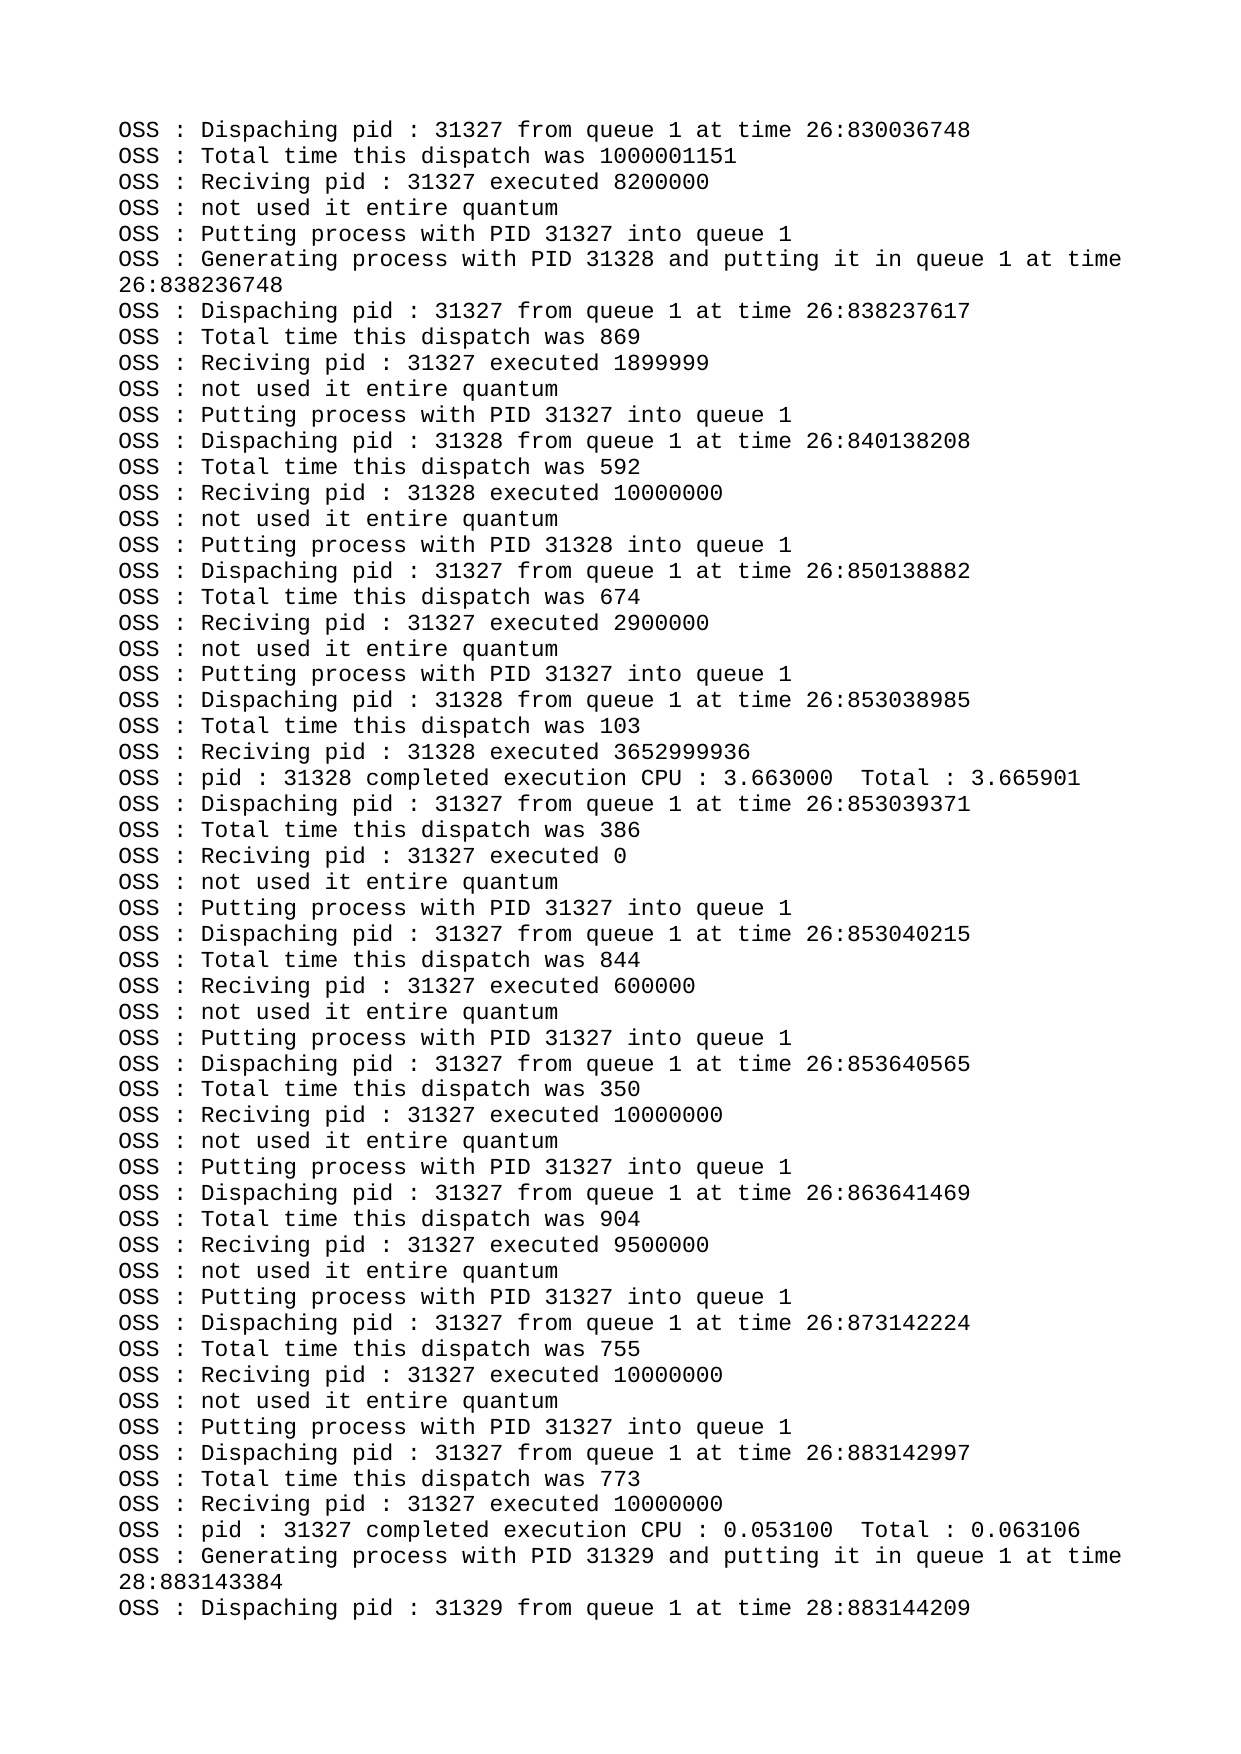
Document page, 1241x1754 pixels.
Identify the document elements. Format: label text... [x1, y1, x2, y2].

text OSS : Reciving pid : 31328 executed 10000000 [118, 481, 1122, 507]
text OSS : not used it entire quantum [118, 870, 1122, 896]
text OSS : Total time this dispatch was 592 [118, 455, 1122, 481]
text OSS : Generating process with PID 31329 and putting it in queue 1 at time 28:883143384 [118, 1545, 1122, 1597]
text OSS : Total time this dispatch was 844 [118, 948, 1122, 974]
text OSS : Reciving pid : 31327 executed 0 [118, 844, 1122, 870]
text OSS : Putting process with PID 31327 into queue 1 [118, 403, 1122, 429]
text OSS : Putting process with PID 31328 into queue 1 [118, 533, 1122, 559]
text OSS : Reciving pid : 31327 executed 8200000 [118, 170, 1122, 196]
text OSS : Total time this dispatch was 350 [118, 1078, 1122, 1104]
text OSS : Putting process with PID 31327 into queue 1 [118, 663, 1122, 689]
text OSS : not used it entire quantum [118, 1130, 1122, 1156]
text OSS : Reciving pid : 31327 executed 10000000 [118, 1363, 1122, 1389]
text OSS : Dispaching pid : 31327 from queue 1 at time 26:830036748 [118, 118, 1122, 144]
text OSS : Total time this dispatch was 869 [118, 326, 1122, 352]
text OSS : Total time this dispatch was 1000001151 [118, 144, 1122, 170]
text OSS : Reciving pid : 31328 executed 3652999936 [118, 741, 1122, 767]
text OSS : Reciving pid : 31327 executed 9500000 [118, 1233, 1122, 1259]
text OSS : Dispaching pid : 31327 from queue 1 at time 26:873142224 [118, 1311, 1122, 1337]
text OSS : Dispaching pid : 31327 from queue 1 at time 26:850138882 [118, 559, 1122, 585]
text OSS : not used it entire quantum [118, 507, 1122, 533]
text OSS : Total time this dispatch was 773 [118, 1467, 1122, 1493]
text OSS : Putting process with PID 31327 into queue 1 [118, 1415, 1122, 1441]
text OSS : not used it entire quantum [118, 377, 1122, 403]
text OSS : Putting process with PID 31327 into queue 1 [118, 896, 1122, 922]
text OSS : Dispaching pid : 31327 from queue 1 at time 26:863641469 [118, 1182, 1122, 1207]
text OSS : Reciving pid : 31327 executed 10000000 [118, 1104, 1122, 1130]
text OSS : Putting process with PID 31327 into queue 1 [118, 1156, 1122, 1182]
text OSS : Putting process with PID 31327 into queue 1 [118, 1285, 1122, 1311]
text OSS : Total time this dispatch was 904 [118, 1207, 1122, 1233]
text OSS : Total time this dispatch was 103 [118, 715, 1122, 741]
text OSS : pid : 31328 completed execution CPU : 3.663000 Total : 3.665901 [118, 767, 1122, 792]
text OSS : Dispaching pid : 31328 from queue 1 at time 26:853038985 [118, 689, 1122, 715]
text OSS : Dispaching pid : 31328 from queue 1 at time 26:840138208 [118, 429, 1122, 455]
text OSS : not used it entire quantum [118, 1389, 1122, 1415]
text OSS : Total time this dispatch was 755 [118, 1337, 1122, 1363]
text OSS : Putting process with PID 31327 into queue 1 [118, 222, 1122, 248]
text OSS : Dispaching pid : 31327 from queue 1 at time 26:853039371 [118, 792, 1122, 818]
text OSS : Reciving pid : 31327 executed 600000 [118, 974, 1122, 1000]
text OSS : Total time this dispatch was 674 [118, 585, 1122, 611]
text OSS : not used it entire quantum [118, 1000, 1122, 1026]
text OSS : pid : 31327 completed execution CPU : 0.053100 Total : 0.063106 [118, 1519, 1122, 1545]
text OSS : Putting process with PID 31327 into queue 1 [118, 1026, 1122, 1052]
text OSS : Reciving pid : 31327 executed 10000000 [118, 1493, 1122, 1519]
text OSS : Total time this dispatch was 386 [118, 818, 1122, 844]
text OSS : Dispaching pid : 31327 from queue 1 at time 26:853040215 [118, 922, 1122, 948]
text OSS : Dispaching pid : 31329 from queue 1 at time 28:883144209 [118, 1597, 1122, 1622]
text OSS : Generating process with PID 31328 and putting it in queue 1 at time 26:838236748 [118, 248, 1122, 300]
text OSS : Reciving pid : 31327 executed 2900000 [118, 611, 1122, 637]
text OSS : not used it entire quantum [118, 637, 1122, 663]
text OSS : Reciving pid : 31327 executed 1899999 [118, 352, 1122, 377]
text OSS : not used it entire quantum [118, 196, 1122, 222]
text OSS : Dispaching pid : 31327 from queue 1 at time 26:838237617 [118, 300, 1122, 326]
text OSS : Dispaching pid : 31327 from queue 1 at time 26:883142997 [118, 1441, 1122, 1467]
text OSS : Dispaching pid : 31327 from queue 1 at time 26:853640565 [118, 1052, 1122, 1078]
text OSS : not used it entire quantum [118, 1259, 1122, 1285]
